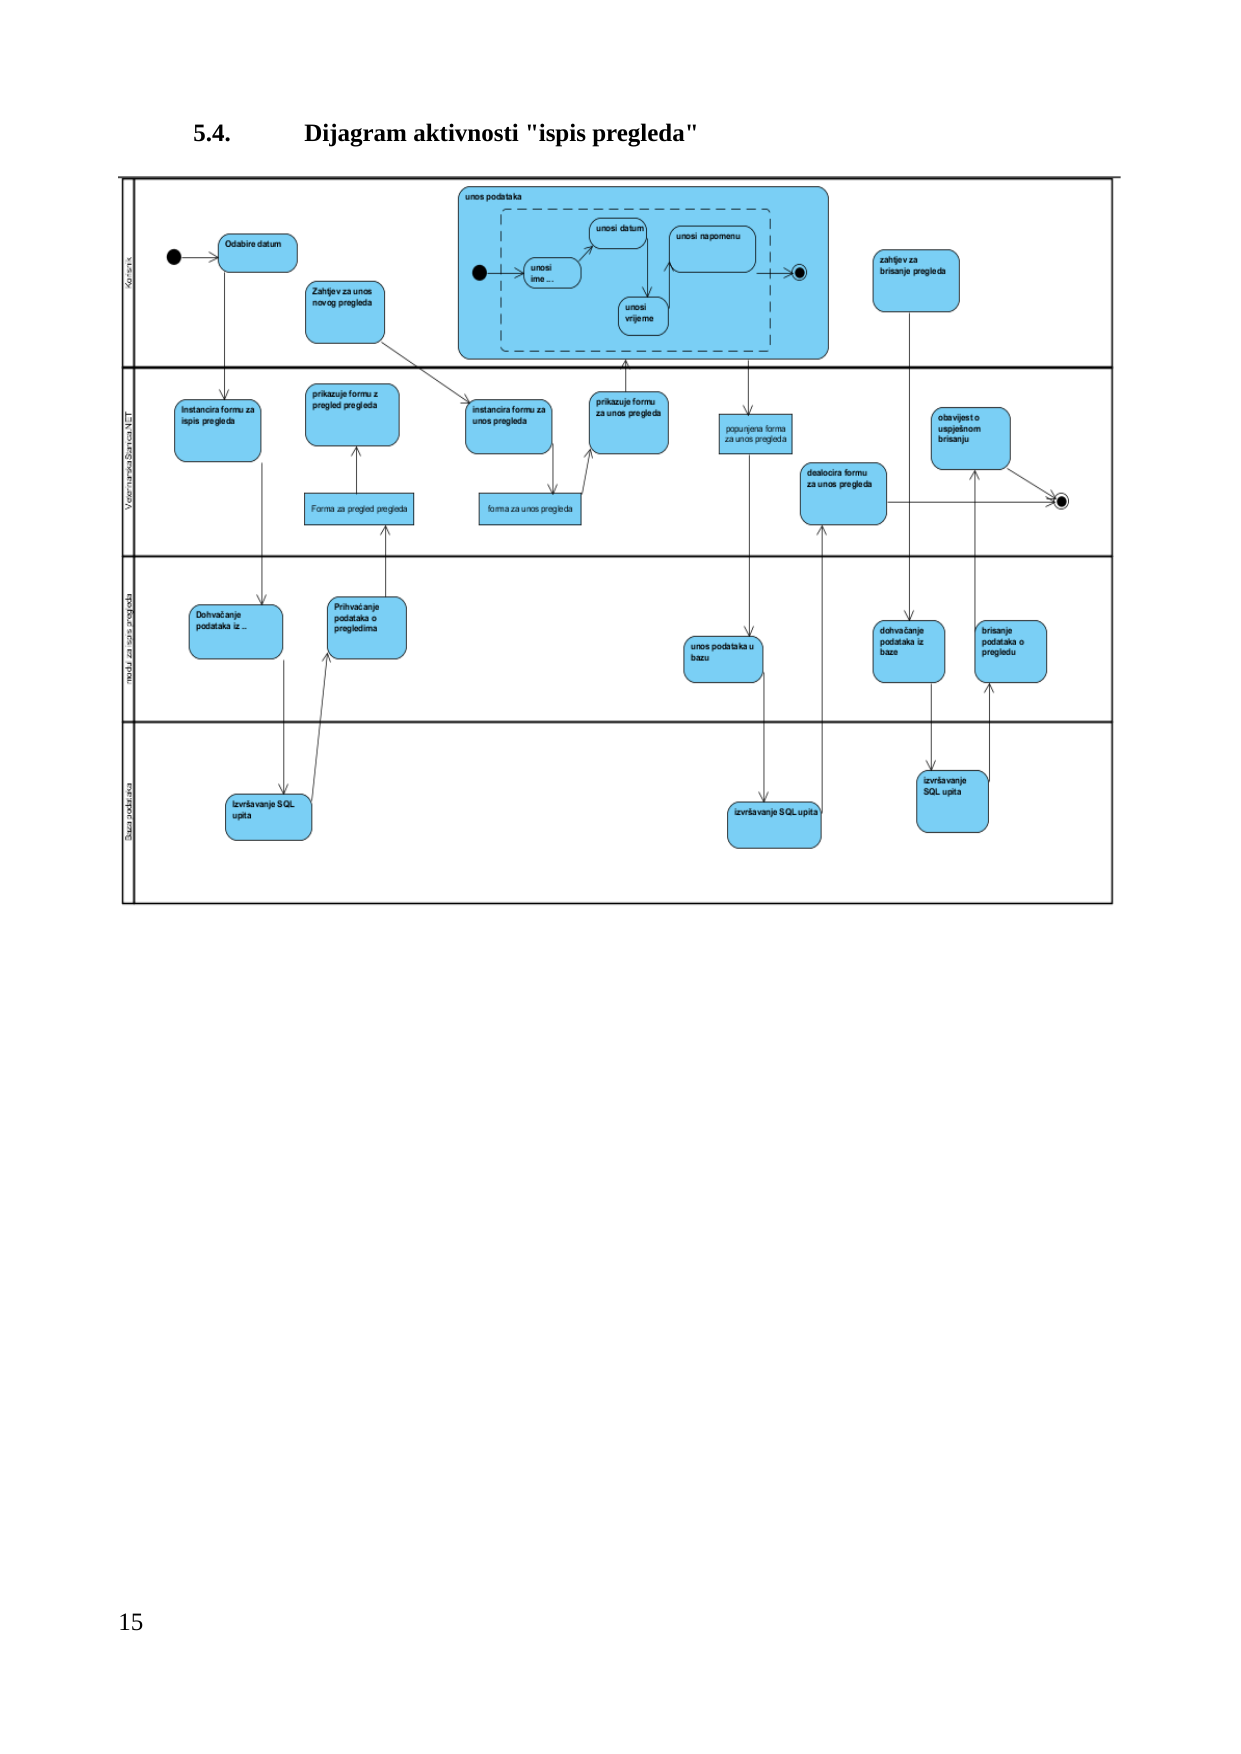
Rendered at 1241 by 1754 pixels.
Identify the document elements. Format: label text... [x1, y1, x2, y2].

list Dijagram aktivnosti "ispis pregleda" [193, 118, 1122, 147]
picture [118, 176, 1121, 912]
